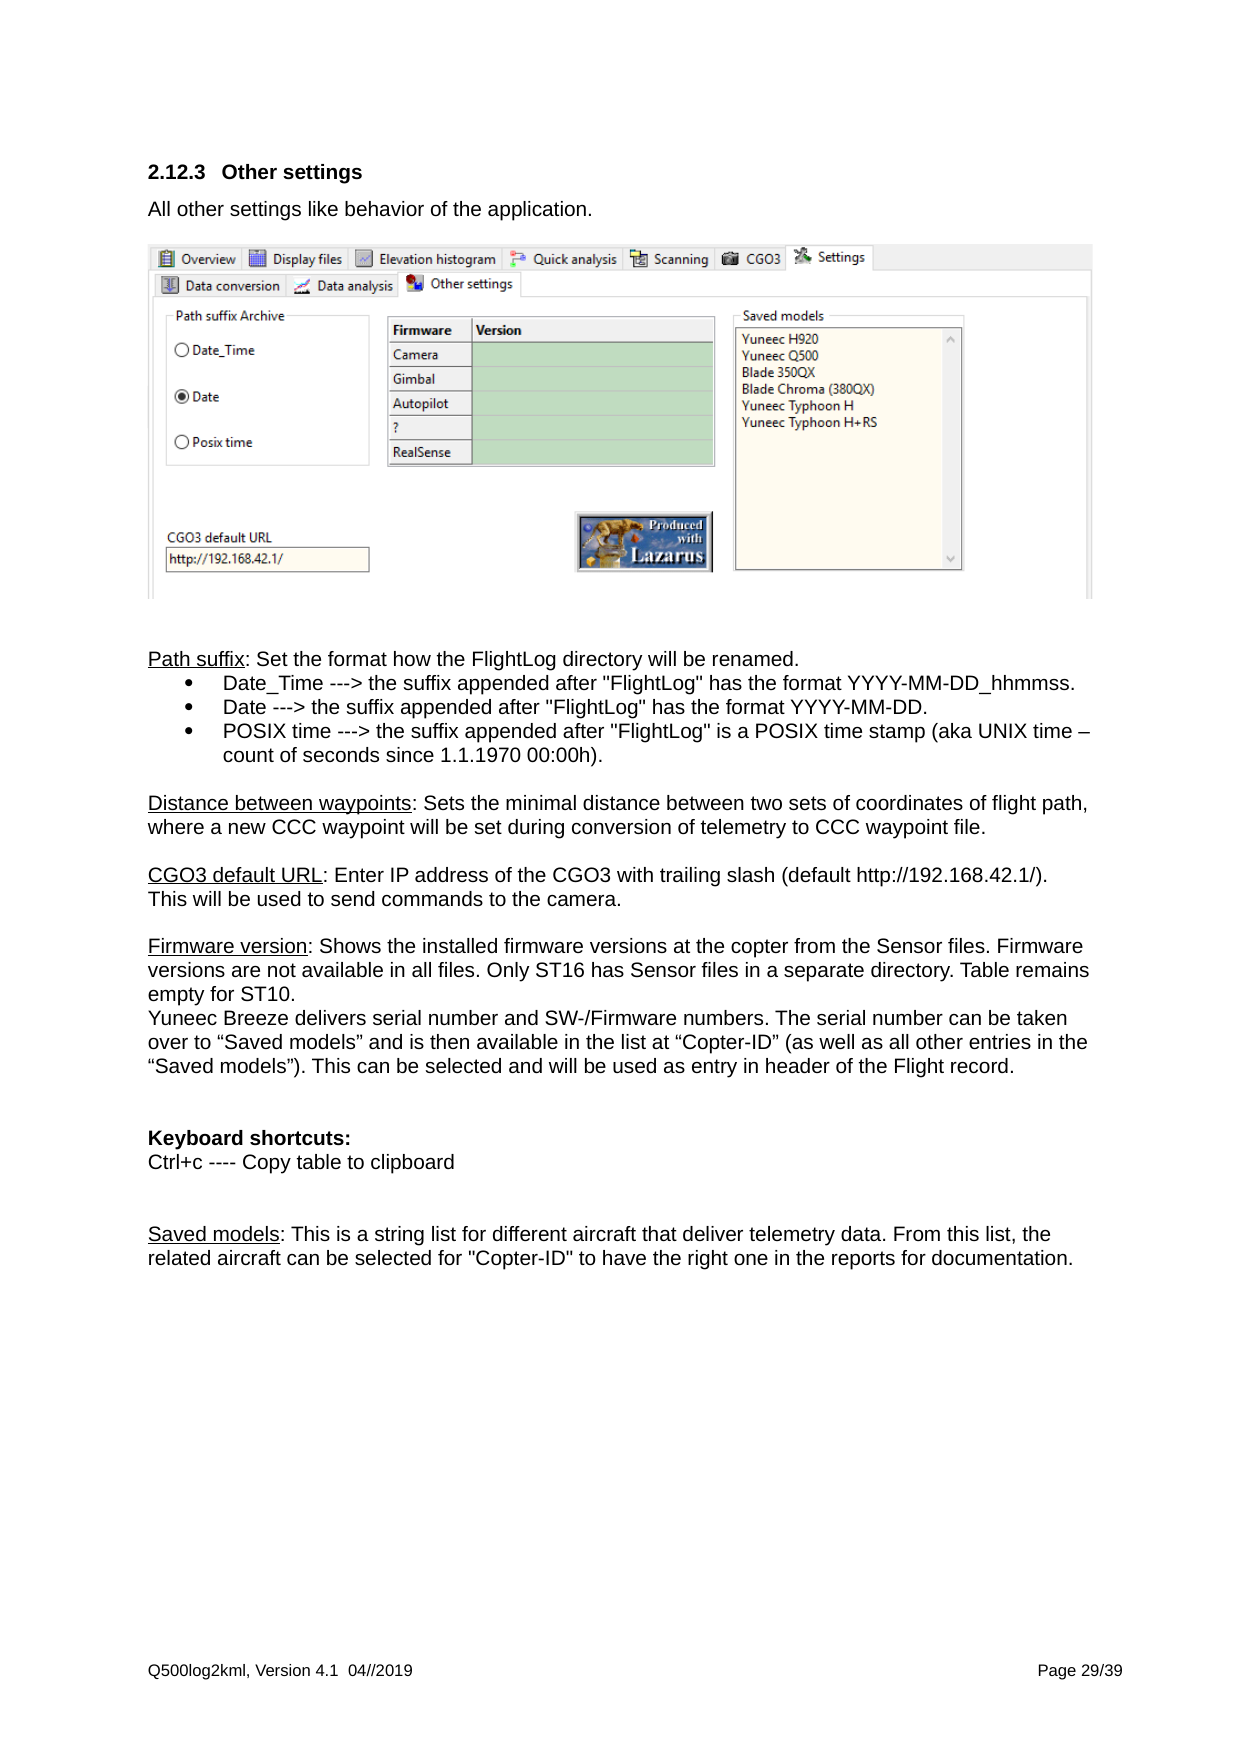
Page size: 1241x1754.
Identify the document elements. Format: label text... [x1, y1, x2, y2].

text All other settings like behavior of the application. [148, 197, 1093, 221]
list Date_Time ---> the suffix appended after "FlightLog" has the format YYYY-MM-DD_hhmmss. [185, 670, 1093, 694]
text Path suffix: Set the format how the FlightLog directory will be renamed. [148, 646, 1093, 670]
subtitle Other settings [148, 160, 1093, 184]
text Saved models: This is a string list for different aircraft that deliver telemetry data. From this list, the related aircraft can be selected for "Copter-ID" to have the right one in the reports for documentation. [148, 1222, 1093, 1270]
text Firmware version: Shows the installed firmware versions at the copter from the Sensor files. Firmware versions are not available in all files. Only ST16 has Sensor files in a separate directory. Table remains empty for ST10. [148, 934, 1093, 1006]
text Distance between waypoints: Sets the minimal distance between two sets of coordinates of flight path, where a new CCC waypoint will be set during conversion of telemetry to CCC waypoint file. [148, 791, 1093, 838]
list POSIX time ---> the suffix appended after "FlightLog" is a POSIX time stamp (aka UNIX time – count of seconds since 1.1.1970 00:00h). [185, 718, 1093, 767]
list Date ---> the suffix appended after "FlightLog" has the format YYYY-MM-DD. [185, 694, 1093, 718]
text Yuneec Breeze delivers serial number and SW-/Firmware numbers. The serial number can be taken over to “Saved models” and is then available in the list at “Copter-ID” (as well as all other entries in the “Saved models”). This can be selected and will be used as entry in header of the Flight record. [148, 1006, 1093, 1078]
picture [147, 244, 1093, 599]
text Keyboard shortcuts: [148, 1126, 1093, 1150]
text CGO3 default URL: Enter IP address of the CGO3 with trailing slash (default http://192.168.42.1/). This will be used to send commands to the camera. [148, 862, 1093, 910]
text Ctrl+c ---- Copy table to clipboard [148, 1150, 1093, 1174]
